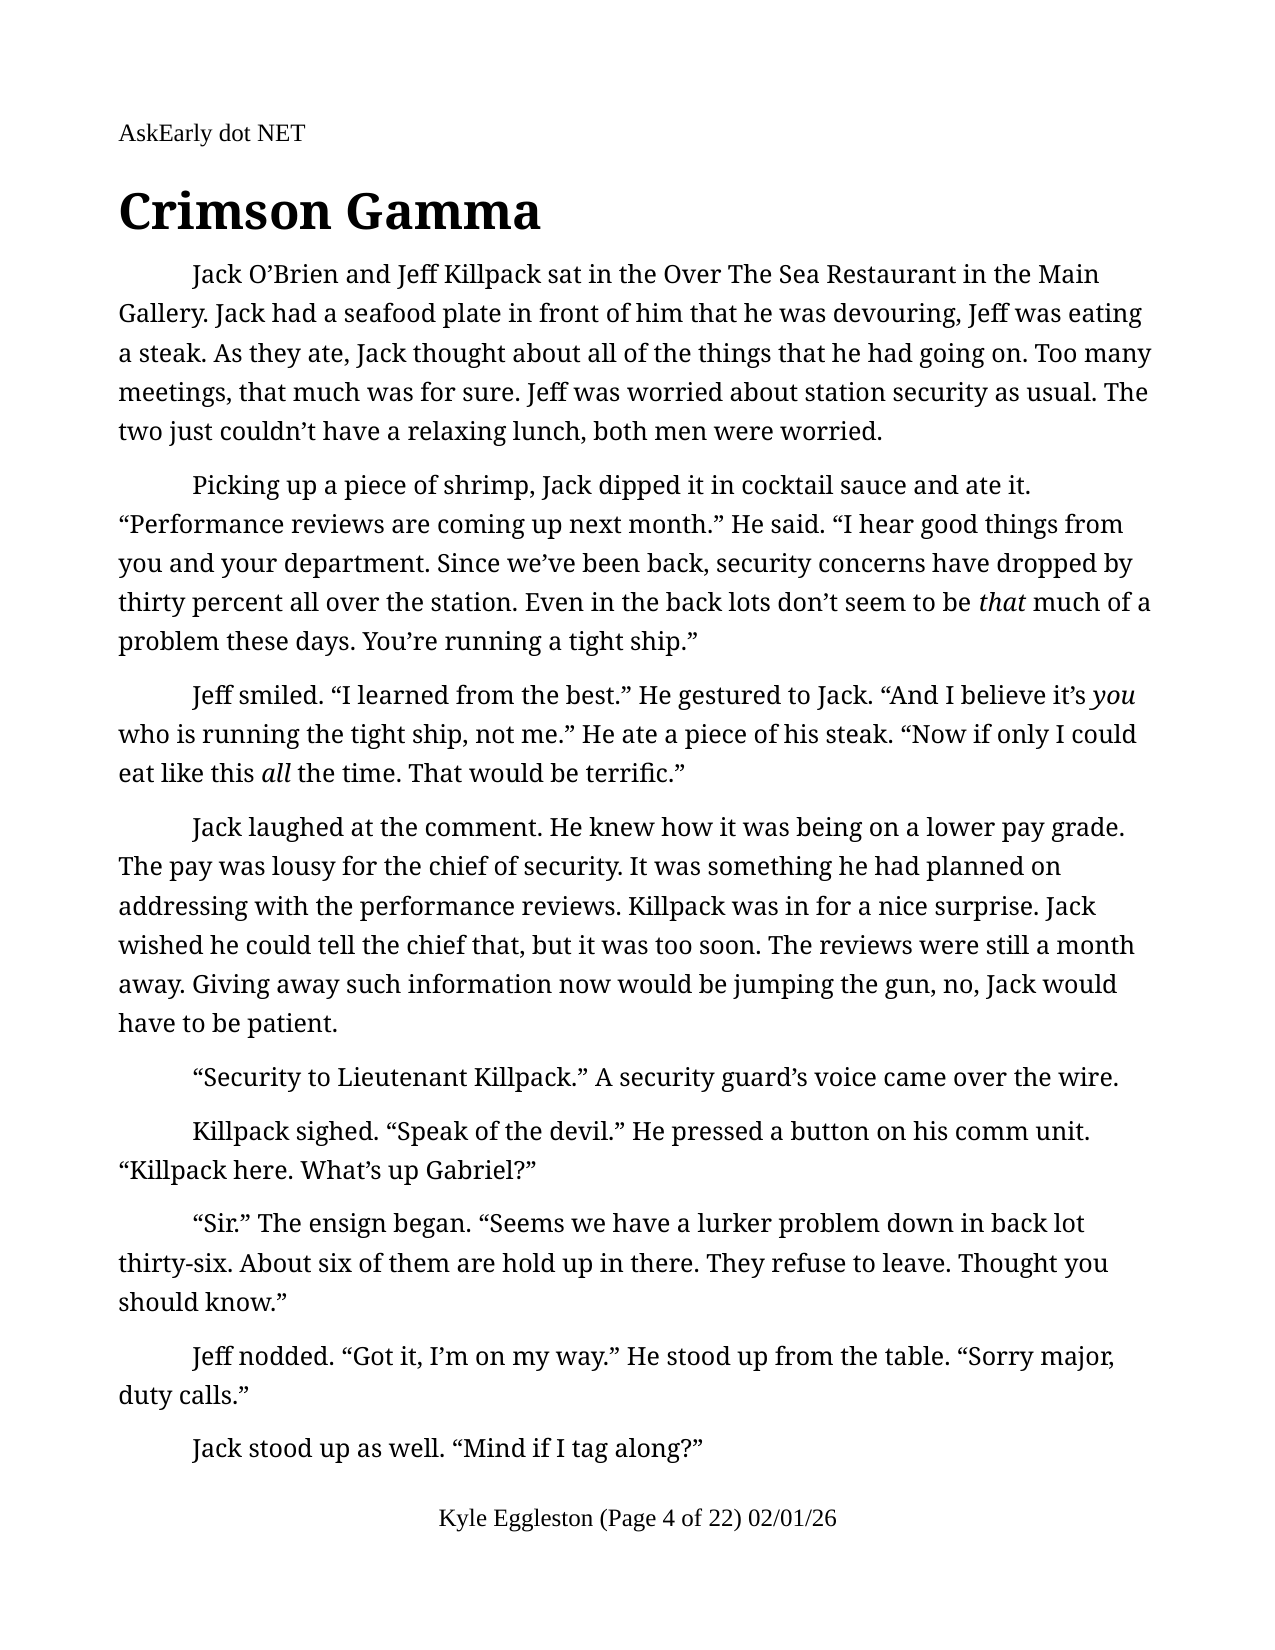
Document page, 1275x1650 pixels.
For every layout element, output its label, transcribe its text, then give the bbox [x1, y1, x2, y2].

subtitle Crimson Gamma [118, 176, 1157, 244]
text “Security to Lieutenant Killpack.” A security guard’s voice came over the wire. [118, 1059, 1157, 1093]
text Jeff smiled. “I learned from the best.” He gestured to Jack. “And I believe it’s you who is running the tight ship, not me.” He ate a piece of his steak. “Now if only I could eat like this all the time. That would be terrific.” [118, 678, 1157, 790]
text Jack stood up as well. “Mind if I tag along?” [118, 1431, 1157, 1465]
text Picking up a piece of shrimp, Jack dipped it in cocktail sauce and ate it. “Performance reviews are coming up next month.” He said. “I hear good things from you and your department. Since we’ve been back, security concerns have dropped by thirty percent all over the station. Even in the back lots don’t seem to be that much of a problem these days. You’re running a tight ship.” [118, 467, 1157, 658]
text “Sir.” The ensign began. “Seems we have a lurker problem down in back lot thirty-six. About six of them are hold up in there. They refuse to leave. Thought you should know.” [118, 1206, 1157, 1318]
text Jack laughed at the comment. He knew how it was being on a lower pay grade. The pay was lousy for the chief of security. It was something he had planned on addressing with the performance reviews. Killpack was in for a nice surprise. Jack wished he could tell the chief that, but it was too soon. The reviews were still a month away. Giving away such information now would be jumping the gun, no, Jack would have to be patient. [118, 810, 1157, 1040]
text Killpack sighed. “Speak of the devil.” He pressed a button on his comm unit. “Killpack here. What’s up Gabriel?” [118, 1113, 1157, 1186]
text Jeff nodded. “Got it, I’m on my way.” He stood up from the table. “Sorry major, duty calls.” [118, 1338, 1157, 1411]
text Jack O’Brien and Jeff Killpack sat in the Over The Sea Restaurant in the Main Gallery. Jack had a seafood plate in front of him that he was devouring, Jeff was eating a steak. As they ate, Jack thought about all of the things that he had going on. Too many meetings, that much was for sure. Jeff was worried about station security as usual. The two just couldn’t have a relaxing lunch, both men were worried. [118, 257, 1157, 448]
